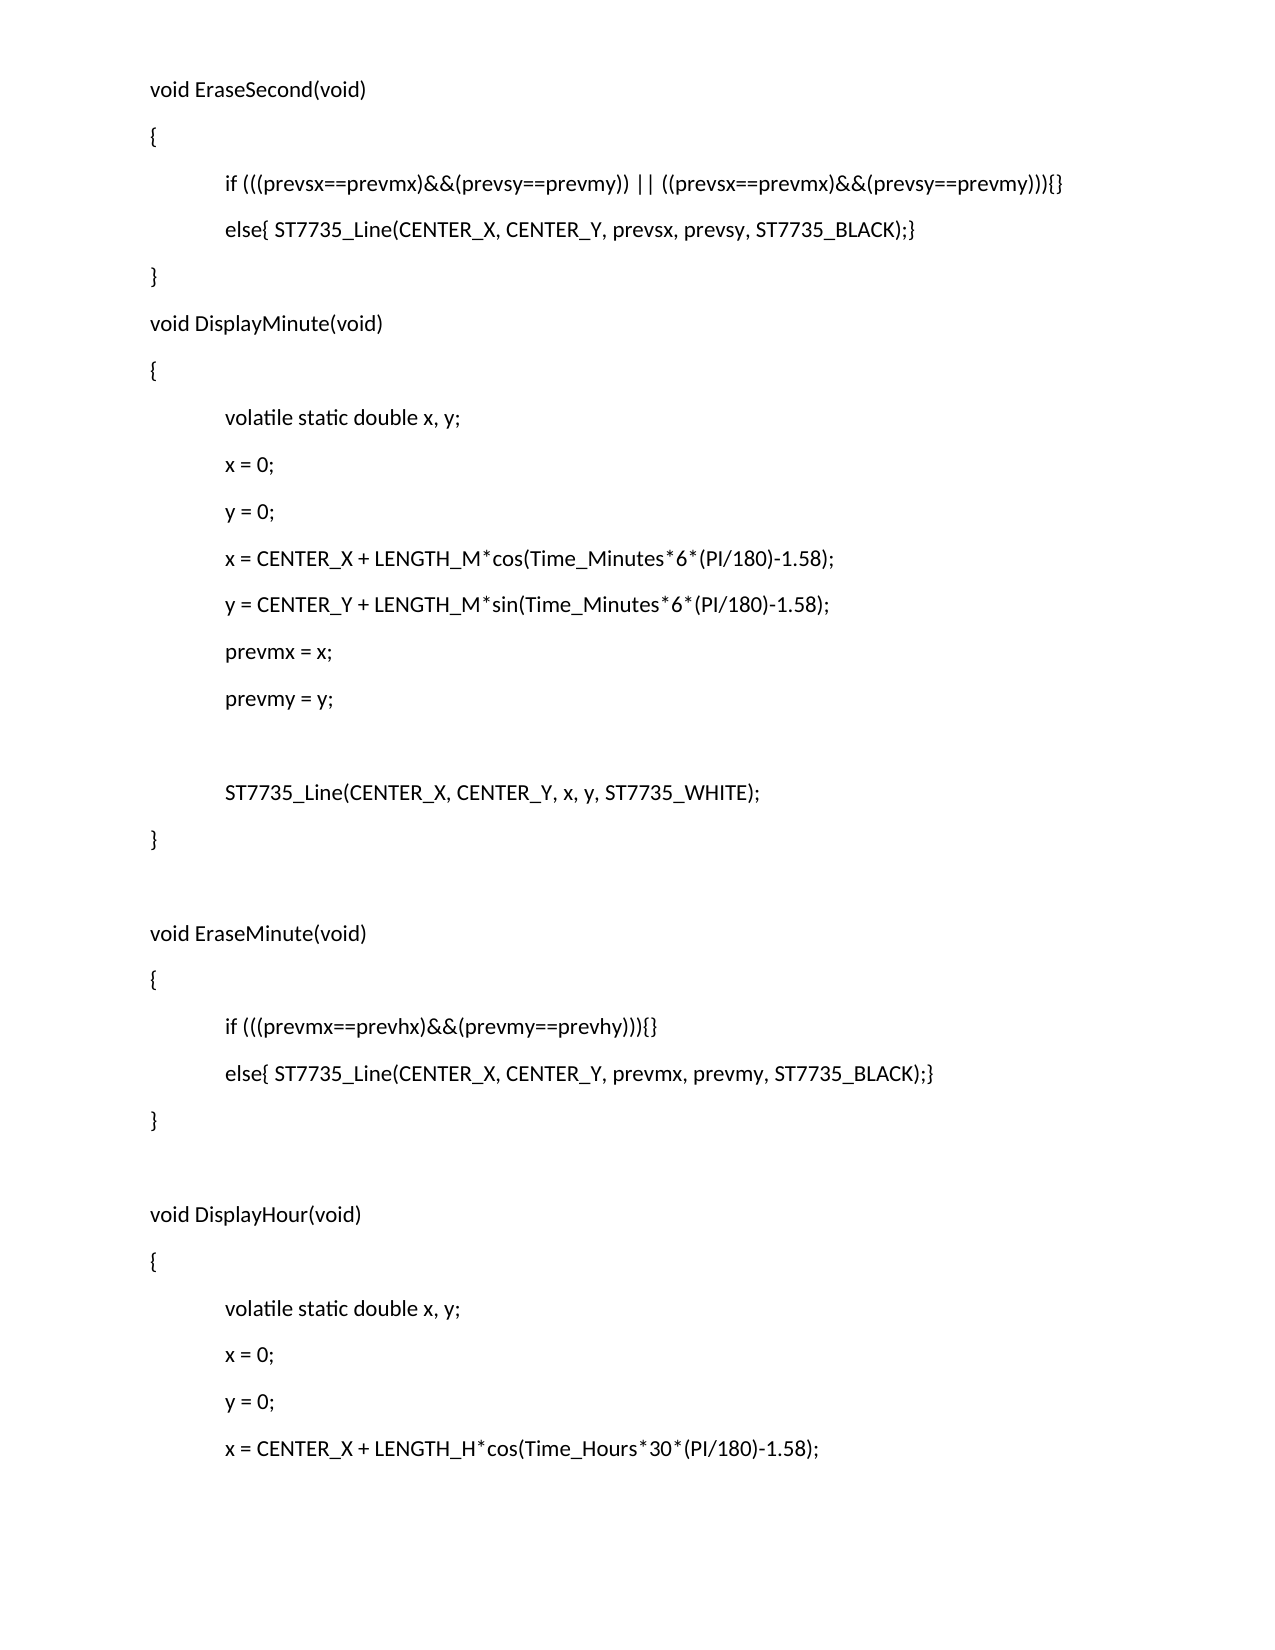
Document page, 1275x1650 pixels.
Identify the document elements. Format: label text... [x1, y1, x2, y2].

text prevmx = x; [150, 637, 1125, 666]
text x = CENTER_X + LENGTH_M*cos(Time_Minutes*6*(PI/180)-1.58); [150, 544, 1125, 572]
text y = 0; [150, 497, 1125, 525]
text volatile static double x, y; [150, 403, 1125, 431]
text void DisplayHour(void) [150, 1200, 1125, 1228]
text x = CENTER_X + LENGTH_H*cos(Time_Hours*30*(PI/180)-1.58); [150, 1434, 1125, 1462]
text prevmy = y; [150, 684, 1125, 712]
text { [150, 1247, 1125, 1275]
text ST7735_Line(CENTER_X, CENTER_Y, x, y, ST7735_WHITE); [150, 778, 1125, 806]
text void EraseSecond(void) [150, 75, 1125, 103]
text void DisplayMinute(void) [150, 309, 1125, 337]
text y = 0; [150, 1387, 1125, 1416]
text x = 0; [150, 450, 1125, 478]
text y = CENTER_Y + LENGTH_M*sin(Time_Minutes*6*(PI/180)-1.58); [150, 591, 1125, 619]
text } [150, 1106, 1125, 1134]
text else{ ST7735_Line(CENTER_X, CENTER_Y, prevmx, prevmy, ST7735_BLACK);} [150, 1059, 1125, 1087]
text x = 0; [150, 1341, 1125, 1369]
text volatile static double x, y; [150, 1294, 1125, 1322]
text void EraseMinute(void) [150, 919, 1125, 947]
text } [150, 262, 1125, 291]
text if (((prevsx==prevmx)&&(prevsy==prevmy)) || ((prevsx==prevmx)&&(prevsy==prevmy))){} [150, 169, 1125, 197]
text { [150, 966, 1125, 994]
text { [150, 356, 1125, 384]
text if (((prevmx==prevhx)&&(prevmy==prevhy))){} [150, 1012, 1125, 1041]
text else{ ST7735_Line(CENTER_X, CENTER_Y, prevsx, prevsy, ST7735_BLACK);} [150, 216, 1125, 244]
text } [150, 825, 1125, 853]
text { [150, 122, 1125, 150]
